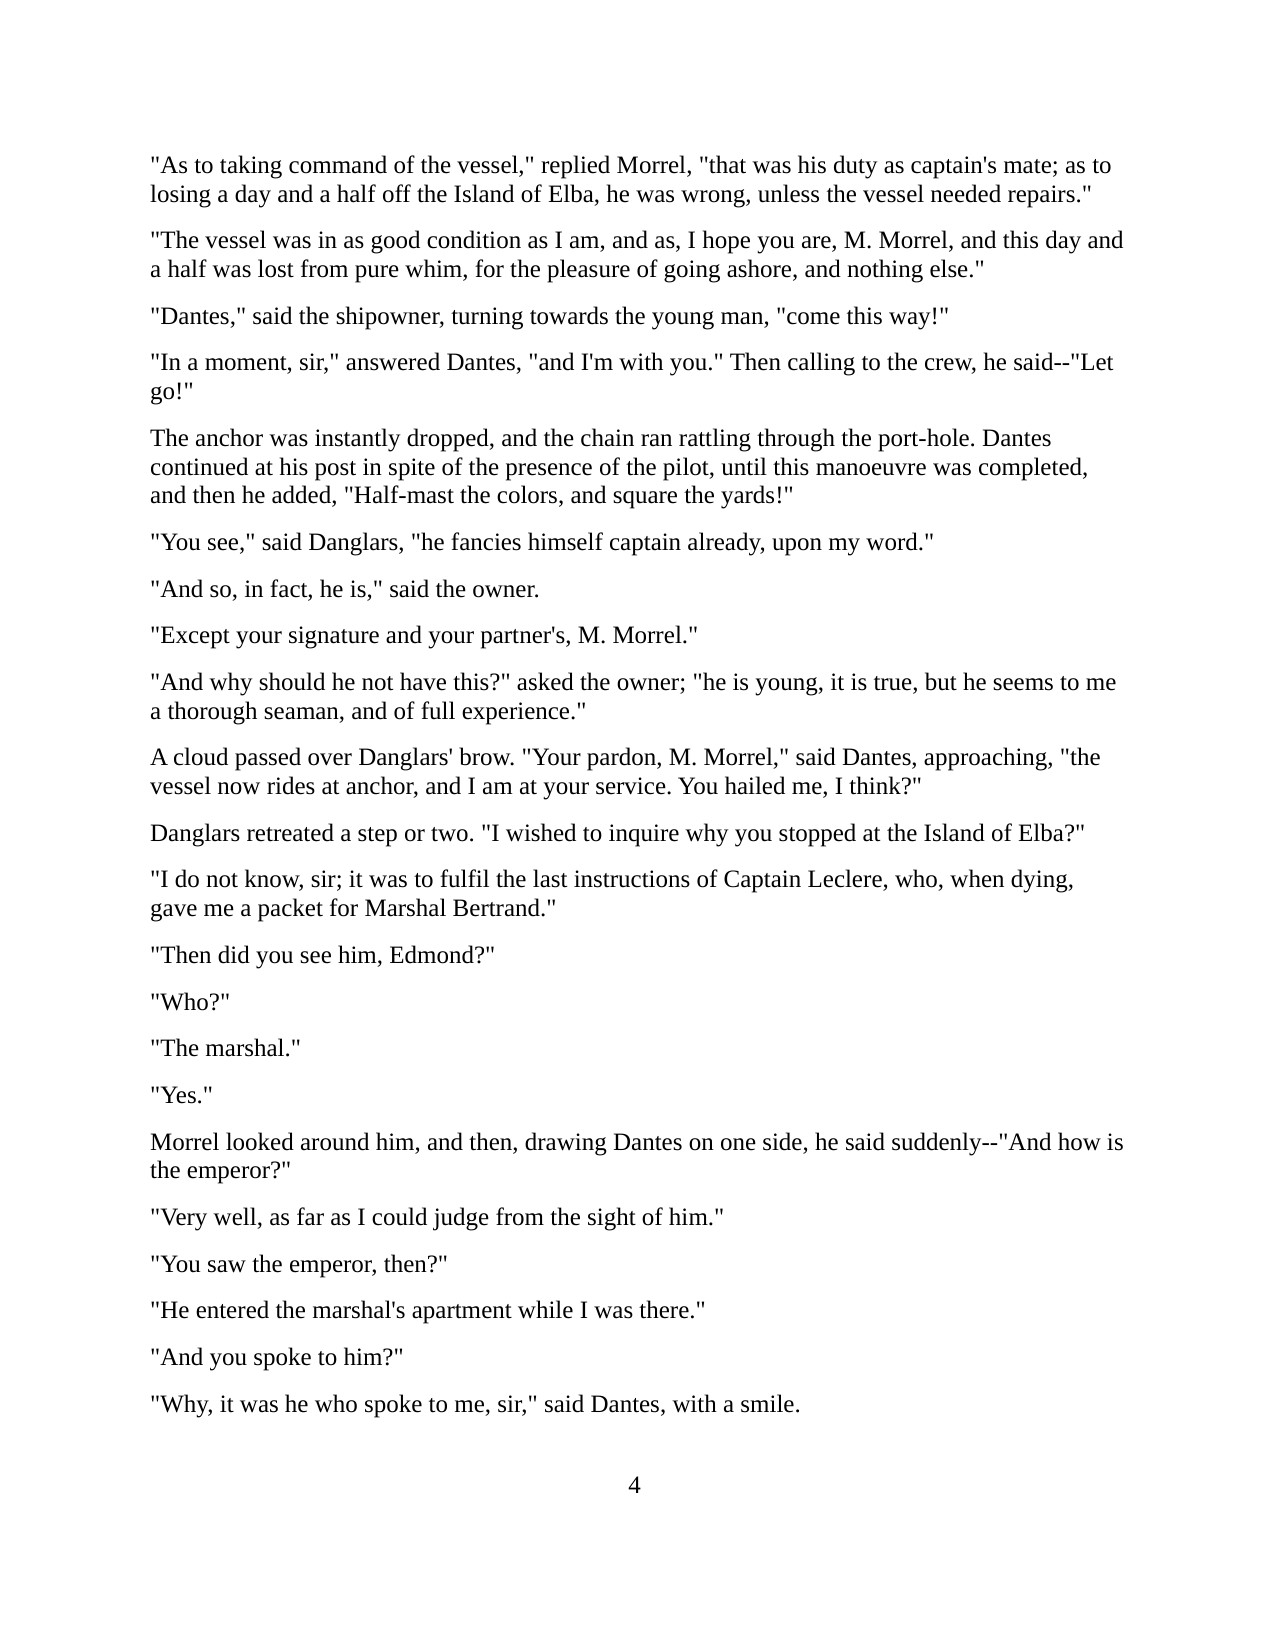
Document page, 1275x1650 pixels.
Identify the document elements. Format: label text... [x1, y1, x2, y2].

text "As to taking command of the vessel," replied Morrel, "that was his duty as captain's mate; as to losing a day and a half off the Island of Elba, he was wrong, unless the vessel needed repairs." [150, 150, 1125, 207]
text "Dantes," said the shipowner, turning towards the young man, "come this way!" [150, 301, 1125, 329]
text "And you spoke to him?" [150, 1342, 1125, 1371]
text "Very well, as far as I could judge from the sight of him." [150, 1202, 1125, 1231]
text "The marshal." [150, 1033, 1125, 1062]
text Danglars retreated a step or two. "I wished to inquire why you stopped at the Island of Elba?" [150, 818, 1125, 847]
text "Except your signature and your partner's, M. Morrel." [150, 620, 1125, 649]
text "Who?" [150, 987, 1125, 1015]
text "Why, it was he who spoke to me, sir," said Dantes, with a smile. [150, 1389, 1125, 1417]
text "He entered the marshal's apartment while I was there." [150, 1295, 1125, 1324]
text "Yes." [150, 1080, 1125, 1109]
text "And why should he not have this?" asked the owner; "he is young, it is true, but he seems to me a thorough seaman, and of full experience." [150, 667, 1125, 724]
text "In a moment, sir," answered Dantes, "and I'm with you." Then calling to the crew, he said--"Let go!" [150, 347, 1125, 405]
text "I do not know, sir; it was to fulfil the last instructions of Captain Leclere, who, when dying, gave me a packet for Marshal Bertrand." [150, 864, 1125, 922]
text "Then did you see him, Edmond?" [150, 940, 1125, 969]
text A cloud passed over Danglars' brow. "Your pardon, M. Morrel," said Dantes, approaching, "the vessel now rides at anchor, and I am at your service. You hailed me, I think?" [150, 742, 1125, 800]
text The anchor was instantly dropped, and the chain ran rattling through the port-hole. Dantes continued at his post in spite of the presence of the pilot, until this manoeuvre was completed, and then he added, "Half-mast the colors, and square the yards!" [150, 423, 1125, 509]
text "You saw the emperor, then?" [150, 1249, 1125, 1277]
text "And so, in fact, he is," said the owner. [150, 574, 1125, 602]
text Morrel looked around him, and then, drawing Dantes on one side, he said suddenly--"And how is the emperor?" [150, 1127, 1125, 1184]
text "You see," said Danglars, "he fancies himself captain already, upon my word." [150, 527, 1125, 556]
text "The vessel was in as good condition as I am, and as, I hope you are, M. Morrel, and this day and a half was lost from pure whim, for the pleasure of going ashore, and nothing else." [150, 225, 1125, 283]
